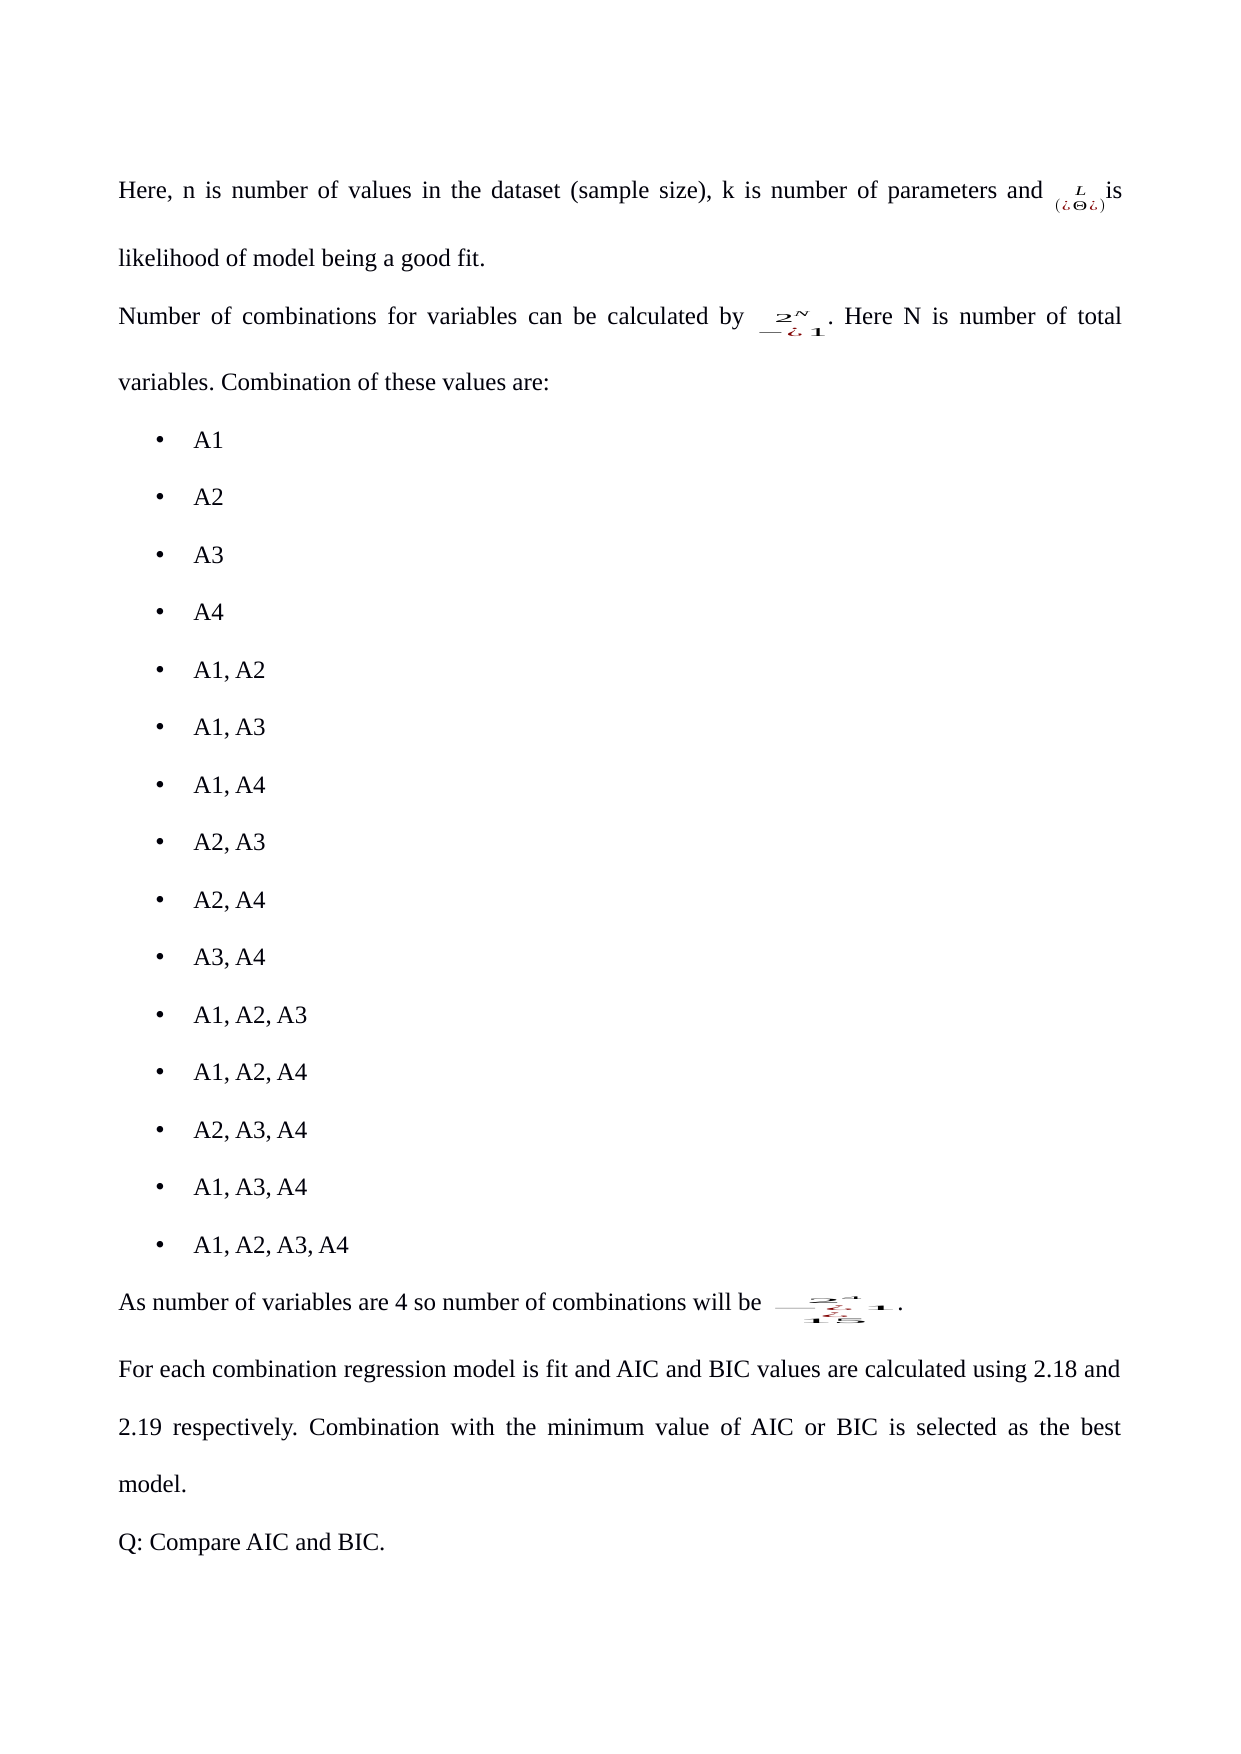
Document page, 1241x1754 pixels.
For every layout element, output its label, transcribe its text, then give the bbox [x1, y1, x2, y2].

list A1, A4 [156, 770, 1122, 799]
list A2, A3, A4 [156, 1115, 1122, 1144]
list A3, A4 [156, 942, 1122, 971]
list A1, A2 [156, 655, 1122, 684]
list A1, A2, A3 [156, 1000, 1122, 1029]
text Number of combinations for variables can be calculated by . Here N is number of total variables. Combination of these values are: [118, 301, 1122, 396]
list A2, A3 [156, 827, 1122, 856]
list A1, A3, A4 [156, 1172, 1122, 1201]
list A3 [156, 540, 1122, 569]
list A1 [156, 425, 1122, 454]
list A1, A2, A4 [156, 1057, 1122, 1086]
text Here, n is number of values in the dataset (sample size), k is number of parameters and is likelihood of model being a good fit. [118, 176, 1122, 272]
text For each combination regression model is fit and AIC and BIC values are calculated using 2.18 and 2.19 respectively. Combination with the minimum value of AIC or BIC is selected as the best model. [118, 1354, 1122, 1498]
list A2 [156, 482, 1122, 511]
text Q: Compare AIC and BIC. [118, 1527, 1122, 1555]
list A4 [156, 597, 1122, 626]
list A1, A3 [156, 712, 1122, 741]
list A2, A4 [156, 885, 1122, 914]
text As number of variables are 4 so number of combinations will be . [118, 1287, 1122, 1325]
list A1, A2, A3, A4 [156, 1230, 1122, 1259]
